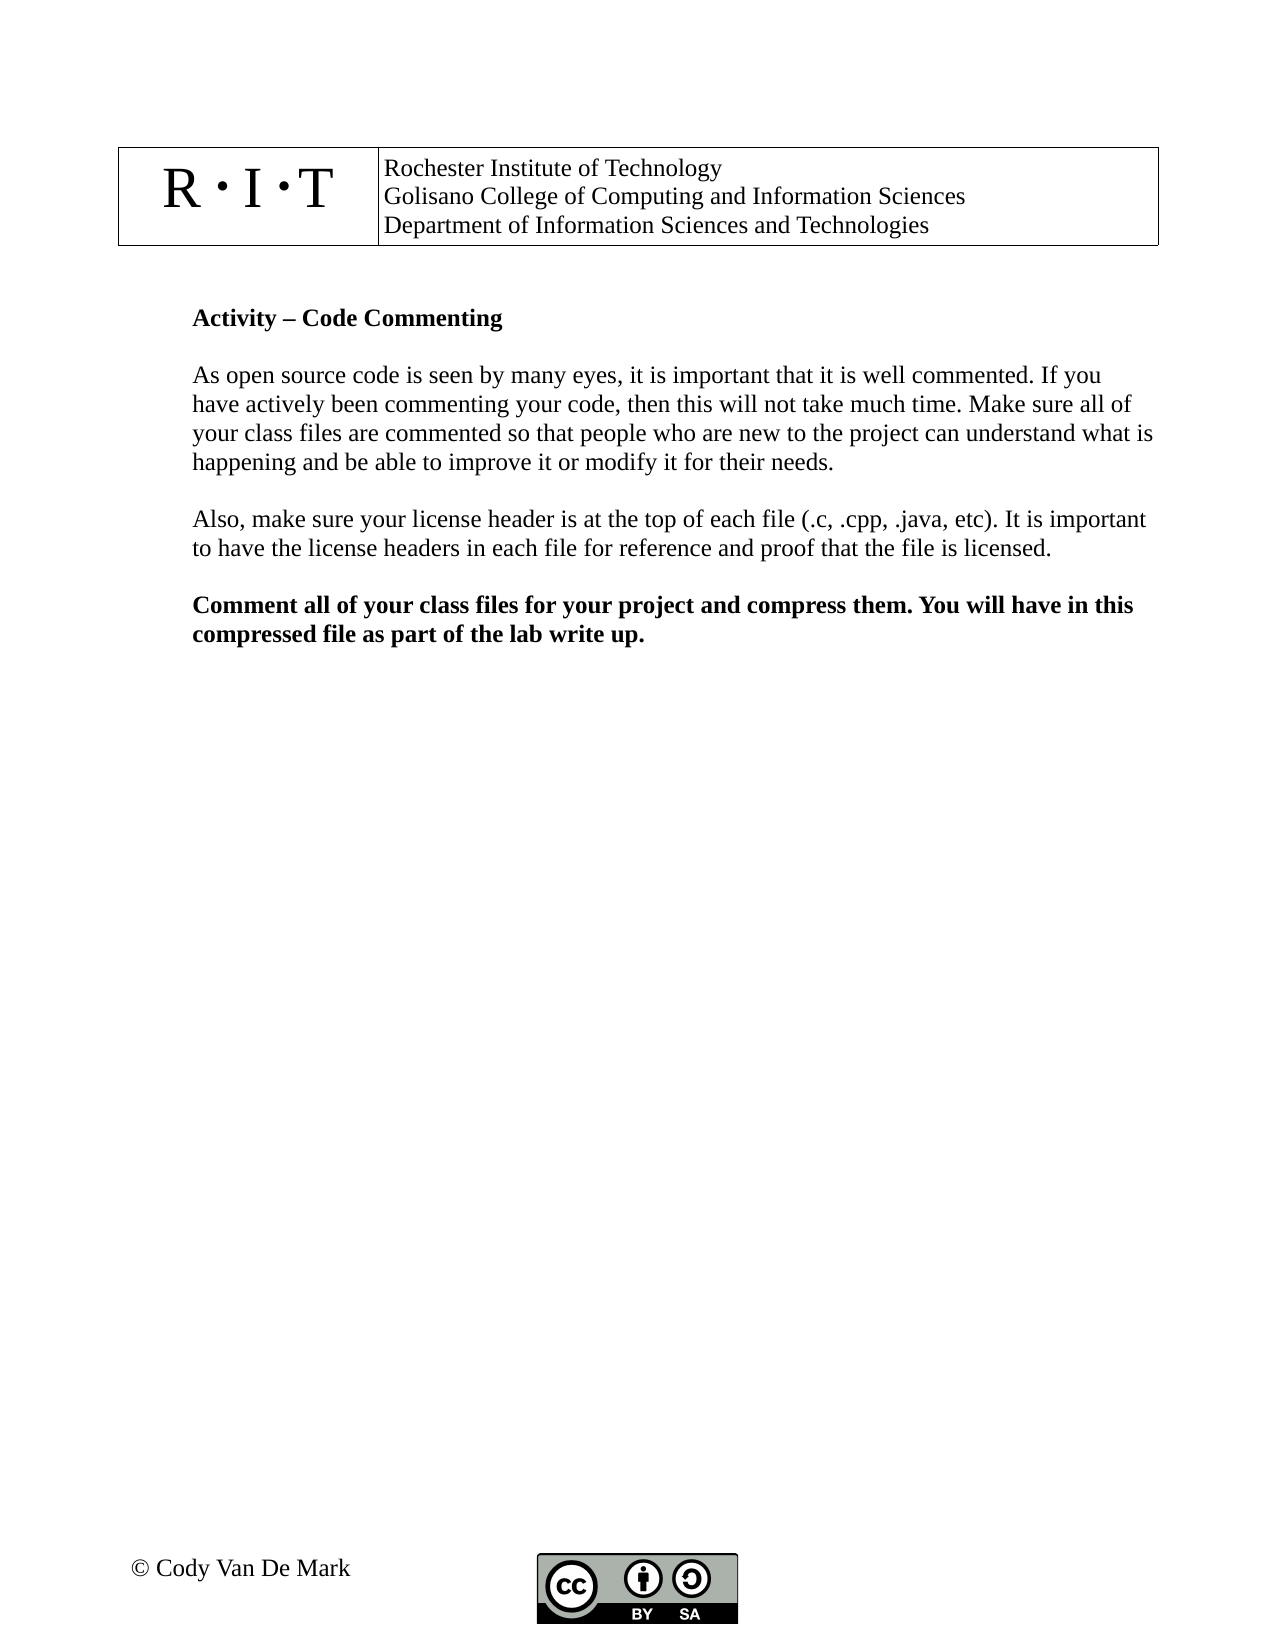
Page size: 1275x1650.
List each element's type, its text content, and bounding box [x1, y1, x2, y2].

text Activity – Code Commenting [118, 303, 1157, 332]
text As open source code is seen by many eyes, it is important that it is well commented. If you have actively been commenting your code, then this will not take much time. Make sure all of your class files are commented so that people who are new to the project can understand what is happening and be able to improve it or modify it for their needs. [118, 361, 1157, 476]
text Also, make sure your license header is at the top of each file (.c, .cpp, .java, etc). It is important to have the license headers in each file for reference and proof that the file is licensed. [118, 504, 1157, 562]
picture [536, 1553, 739, 1624]
text Comment all of your class files for your project and compress them. You will have in this compressed file as part of the lab write up. [118, 591, 1157, 648]
